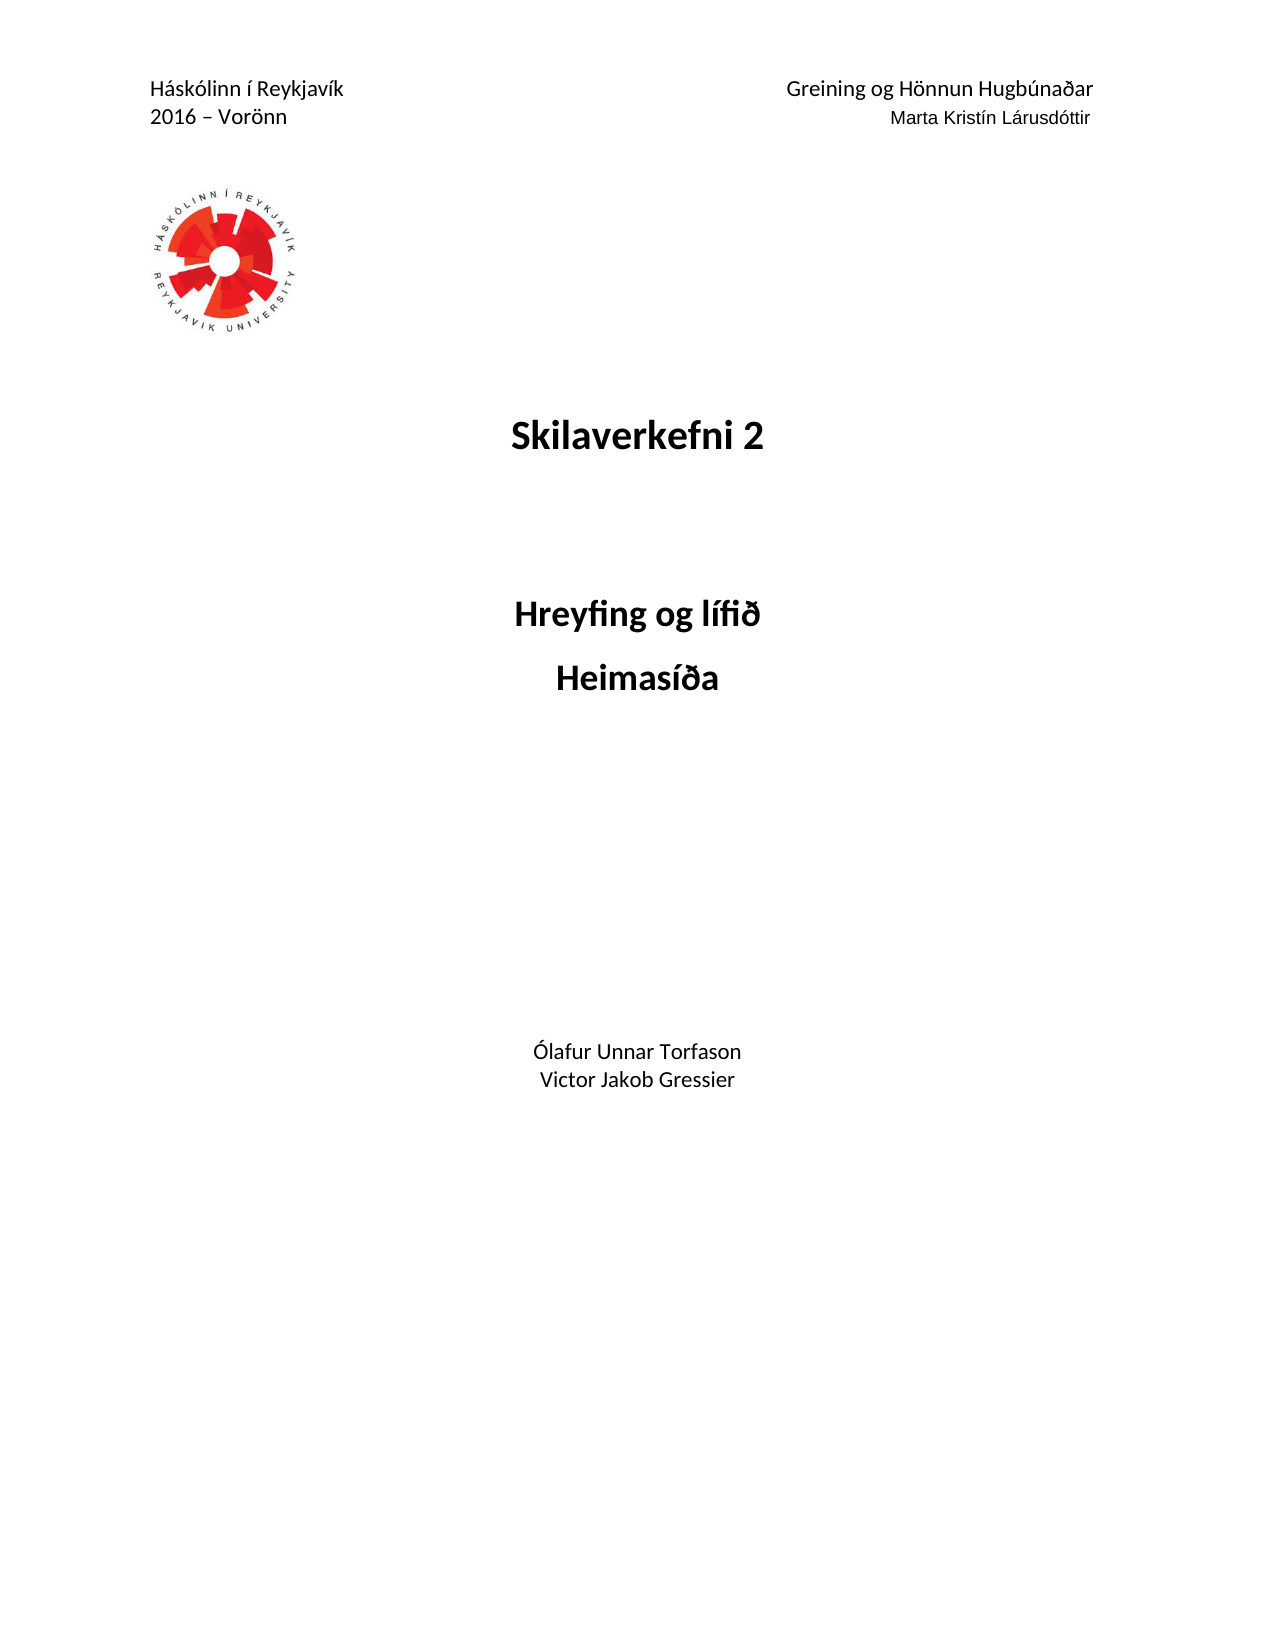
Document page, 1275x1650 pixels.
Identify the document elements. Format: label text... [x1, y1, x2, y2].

text Skilaverkefni 2 [150, 409, 1125, 460]
text Ólafur Unnar Torfason [150, 1037, 1125, 1065]
text Heimasíða [150, 654, 1125, 699]
text Hreyfing og lífið [150, 590, 1125, 636]
text Victor Jakob Gressier [150, 1065, 1125, 1093]
